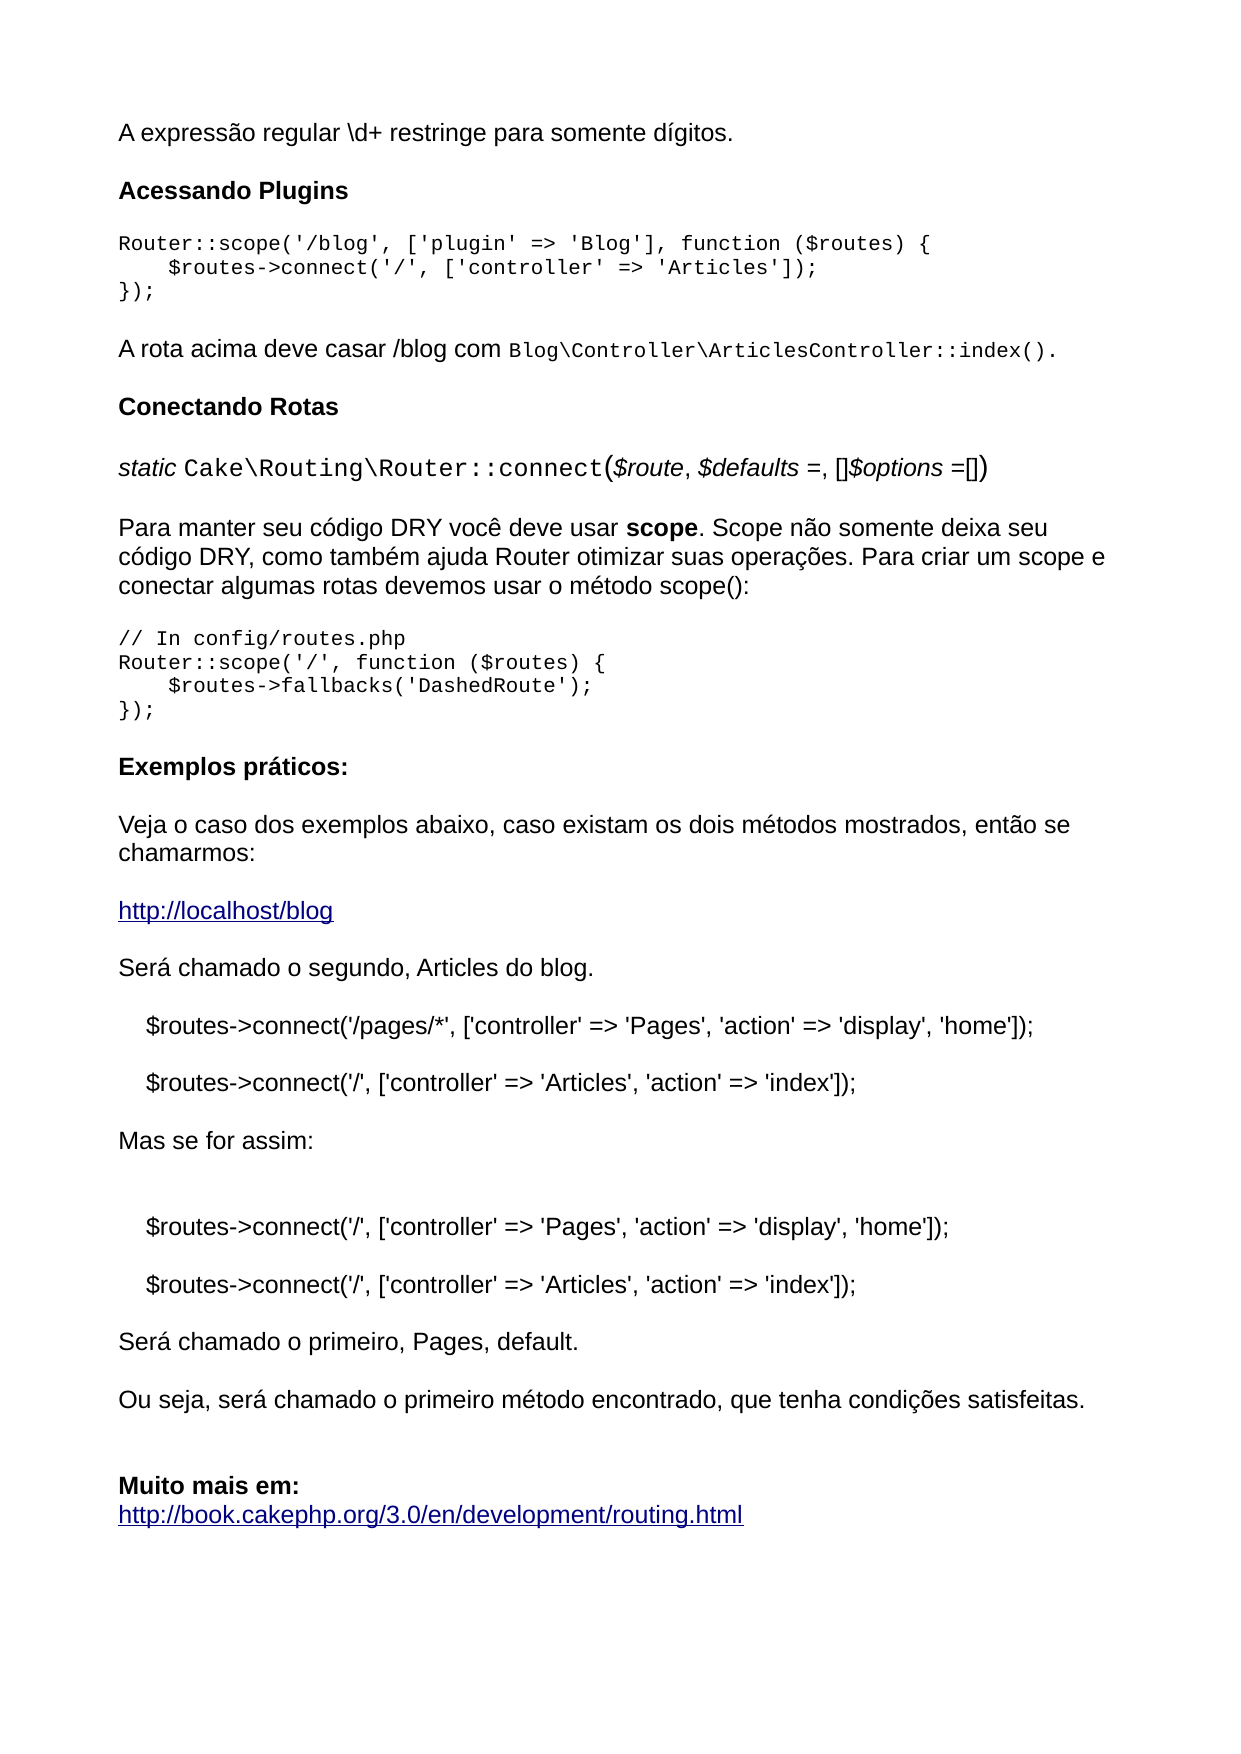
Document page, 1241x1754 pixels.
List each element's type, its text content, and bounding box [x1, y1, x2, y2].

text $routes->connect('/', ['controller' => 'Articles']); [118, 257, 1122, 280]
text http://book.cakephp.org/3.0/en/development/routing.html [118, 1500, 1122, 1528]
text Ou seja, será chamado o primeiro método encontrado, que tenha condições satisfeitas. [118, 1385, 1122, 1413]
text $routes->connect('/', ['controller' => 'Pages', 'action' => 'display', 'home']); [118, 1212, 1122, 1241]
text Router::scope('/blog', ['plugin' => 'Blog'], function ($routes) { [118, 233, 1122, 257]
text Conectando Rotas [118, 392, 1122, 421]
text Veja o caso dos exemplos abaixo, caso existam os dois métodos mostrados, então se chamarmos: [118, 810, 1122, 867]
text $routes->connect('/', ['controller' => 'Articles', 'action' => 'index']); [118, 1270, 1122, 1298]
text Acessando Plugins [118, 176, 1122, 204]
text Muito mais em: [118, 1471, 1122, 1500]
text http://localhost/blog [118, 896, 1122, 925]
text A rota acima deve casar /blog com Blog\Controller\ArticlesController::index(). [118, 333, 1122, 363]
text $routes->connect('/', ['controller' => 'Articles', 'action' => 'index']); [118, 1068, 1122, 1097]
text Mas se for assim: [118, 1126, 1122, 1155]
text Será chamado o primeiro, Pages, default. [118, 1327, 1122, 1356]
text }); [118, 280, 1122, 304]
text Router::scope('/', function ($routes) { [118, 652, 1122, 675]
text }); [118, 699, 1122, 723]
text A expressão regular \d+ restringe para somente dígitos. [118, 118, 1122, 147]
text $routes->connect('/pages/*', ['controller' => 'Pages', 'action' => 'display', 'home']); [118, 1011, 1122, 1040]
text static Cake\Routing\Router::connect($route, $defaults =, []$options =[]) [118, 449, 1122, 484]
text Exemplos práticos: [118, 752, 1122, 781]
text $routes->fallbacks('DashedRoute'); [118, 675, 1122, 699]
text Será chamado o segundo, Articles do blog. [118, 953, 1122, 982]
text Para manter seu código DRY você deve usar scope. Scope não somente deixa seu código DRY, como também ajuda Router otimizar suas operações. Para criar um scope e conectar algumas rotas devemos usar o método scope(): [118, 513, 1122, 599]
text // In config/routes.php [118, 628, 1122, 652]
